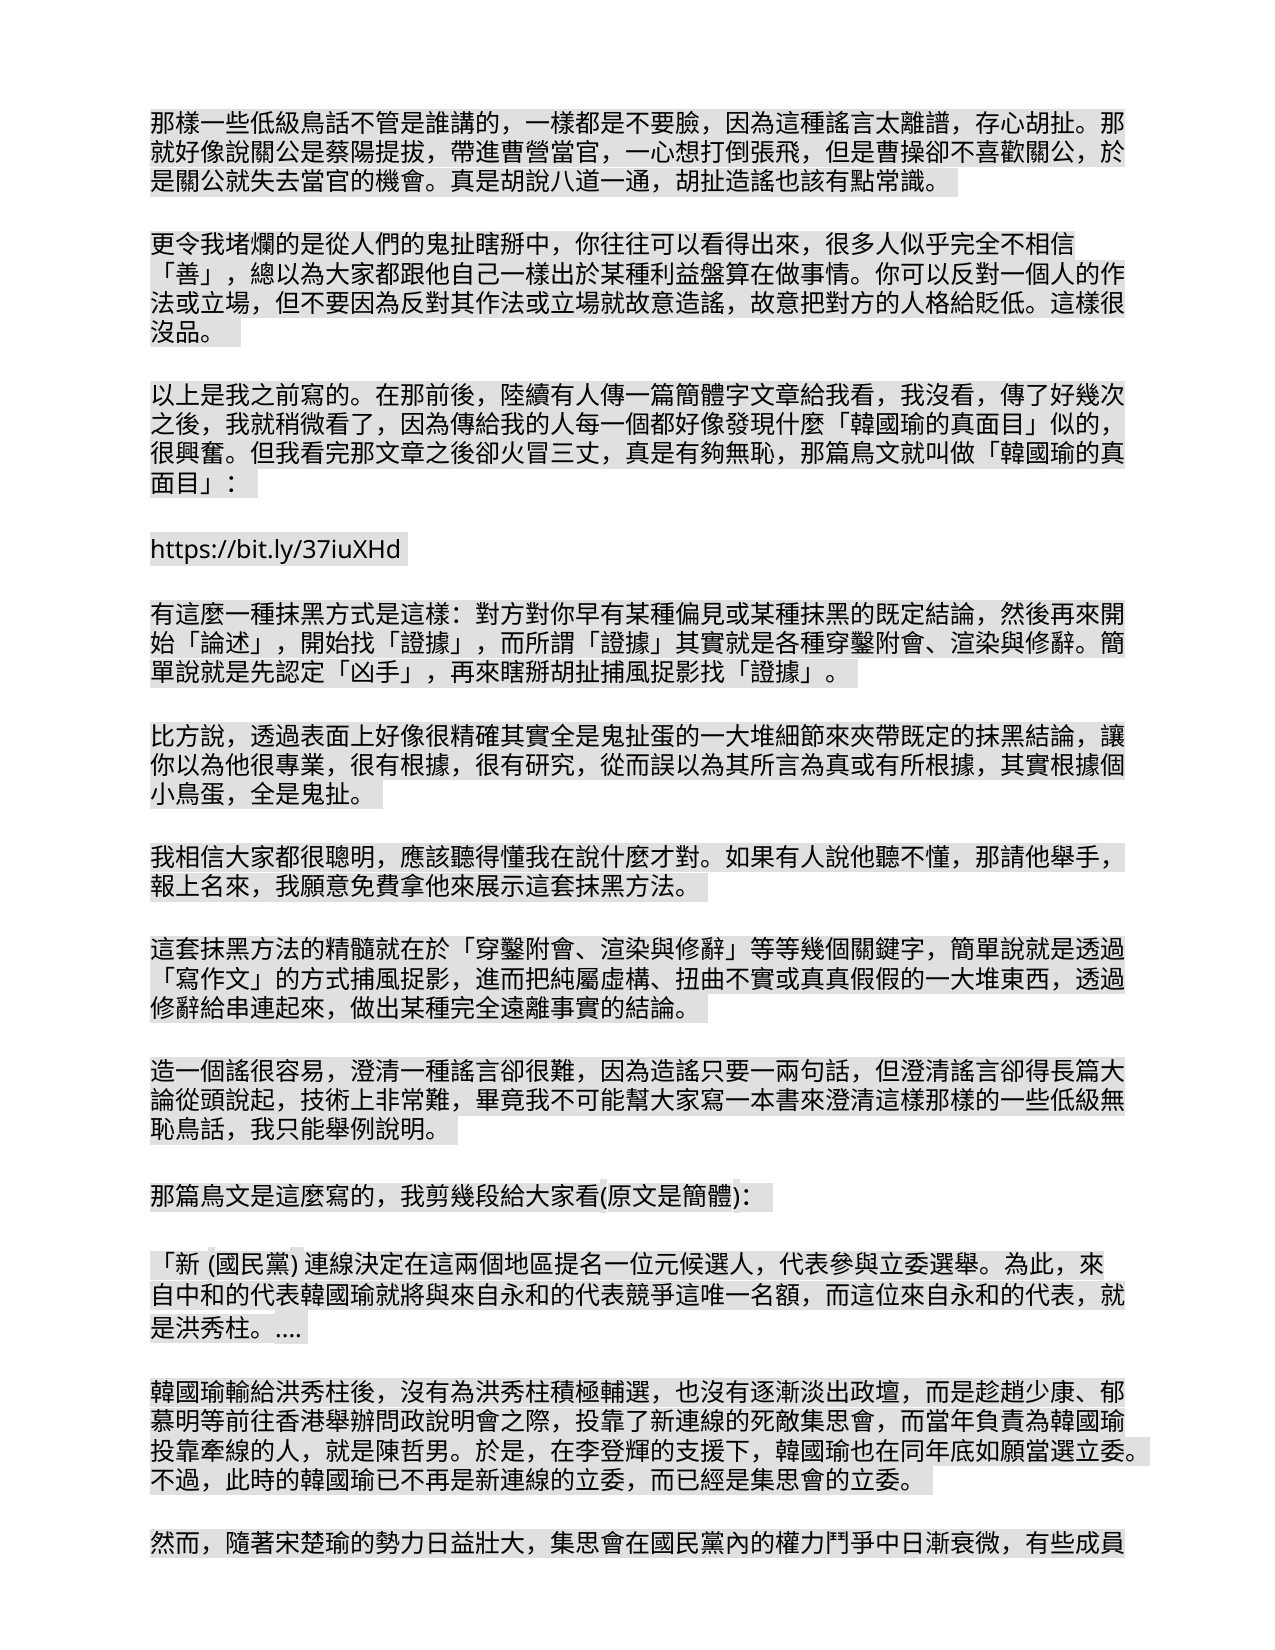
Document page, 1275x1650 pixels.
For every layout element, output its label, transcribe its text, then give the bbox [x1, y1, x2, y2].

text 有人可以幫我貼上陳豐偉的臉書留言嗎？謝謝。 之前請同學留言，開罵幾句，這回多做點說明，要不然大家不知道我在罵什麼。 陳真 ========== 卡韓政變 (237)：政治教會我一些事 陳真 2020. 01. 30. 前言： 政治如果曾經教會了我一些什麼，那就是讓我更加了解人性的良善與醜陋。人性善良美好的一面，開了我的視野，醜惡的一面亦同樣令我大開眼「戒」。 這篇寫的東西很瑣碎，很多細節，長達六千字，讀來無趣。但我不得不這樣寫，因為，要造一個謠很容易，但要澄清一個低級無恥謠言卻只能長篇大論，被迫進入許多細節。 關於韓國瑜的謠言，一年多以來，成千上萬，但無一是真，全是造謠。這也是我之所以願意花時間寫這樣那樣一些文字的原因。與其說我是為了挺他，不如說我更是為了向自己的良心交待，所謂路見不平，拔刀相助。 特別是當島內媒體與網路世界幾乎全部被綠營狗官人渣給壟斷，每天不斷造謠抹黑，至今不休；我覺得，在這樣一種極度敗德與不公的情況下，做為一個「人」，路見諸多不平，豈有可能視而不見、袖手旁觀？ 我很喜歡聽一首台語兒歌叫「西北雨直直落」，「日頭暗，找無路。趕緊來，火金姑。做好心，來照路」。但我不是傻瓜，我知道這是童話，我知道面對鋪天蓋地的媒體壟斷與抹黑，個人的一點不平之鳴猶如黑夜裏的一隻螢火蟲，既照不著前塵，也照不亮去路，毫無現實意義。但是，難道因為這樣，我們就應該向黑暗投降？ 正文： 我在卡韓政變 (236) 中寫道： 「有個同學寫信問我說這是真的假的？他說有位學弟在臉書寫說：『韓國瑜是由陳哲男，也就是陳其邁的爸爸，帶進李登輝系統的。他提的『庶民』其實是反國民黨菁英馬英九的；他的失志，其實是因著李登輝的離開國民黨而失去舞台。』 我看了，真是火冒三丈，於是就請他幫我轉達一些話給這位學弟。我說： 『我是陳真。我沒臉書，也不看臉書。麻煩幫我留言如下：這種謠言也造得出來。他媽的還要不要臉？真是可恥！』」 那樣一些低級鳥話不管是誰講的，一樣都是不要臉，因為這種謠言太離譜，存心胡扯。那就好像說關公是蔡陽提拔，帶進曹營當官，一心想打倒張飛，但是曹操卻不喜歡關公，於是關公就失去當官的機會。真是胡說八道一通，胡扯造謠也該有點常識。 更令我堵爛的是從人們的鬼扯瞎掰中，你往往可以看得出來，很多人似乎完全不相信「善」，總以為大家都跟他自己一樣出於某種利益盤算在做事情。你可以反對一個人的作法或立場，但不要因為反對其作法或立場就故意造謠，故意把對方的人格給貶低。這樣很沒品。 以上是我之前寫的。在那前後，陸續有人傳一篇簡體字文章給我看，我沒看，傳了好幾次之後，我就稍微看了，因為傳給我的人每一個都好像發現什麼「韓國瑜的真面目」似的，很興奮。但我看完那文章之後卻火冒三丈，真是有夠無恥，那篇鳥文就叫做「韓國瑜的真面目」： https://bit.ly/37iuXHd 有這麼一種抹黑方式是這樣：對方對你早有某種偏見或某種抹黑的既定結論，然後再來開始「論述」，開始找「證據」，而所謂「證據」其實就是各種穿鑿附會、渲染與修辭。簡單說就是先認定「凶手」，再來瞎掰胡扯捕風捉影找「證據」。 比方說，透過表面上好像很精確其實全是鬼扯蛋的一大堆細節來夾帶既定的抹黑結論，讓你以為他很專業，很有根據，很有研究，從而誤以為其所言為真或有所根據，其實根據個小鳥蛋，全是鬼扯。 我相信大家都很聰明，應該聽得懂我在說什麼才對。如果有人說他聽不懂，那請他舉手，報上名來，我願意免費拿他來展示這套抹黑方法。 這套抹黑方法的精髓就在於「穿鑿附會、渲染與修辭」等等幾個關鍵字，簡單說就是透過「寫作文」的方式捕風捉影，進而把純屬虛構、扭曲不實或真真假假的一大堆東西，透過修辭給串連起來，做出某種完全遠離事實的結論。 造一個謠很容易，澄清一種謠言卻很難，因為造謠只要一兩句話，但澄清謠言卻得長篇大論從頭說起，技術上非常難，畢竟我不可能幫大家寫一本書來澄清這樣那樣的一些低級無恥鳥話，我只能舉例說明。 那篇鳥文是這麼寫的，我剪幾段給大家看(原文是簡體)： 「新 (國民黨) 連線決定在這兩個地區提名一位元候選人，代表參與立委選舉。為此，來自中和的代表韓國瑜就將與來自永和的代表競爭這唯一名額，而這位來自永和的代表，就是洪秀柱。.... 韓國瑜輸給洪秀柱後，沒有為洪秀柱積極輔選，也沒有逐漸淡出政壇，而是趁趙少康、郁慕明等前往香港舉辦問政說明會之際，投靠了新連線的死敵集思會，而當年負責為韓國瑜投靠牽線的人，就是陳哲男。於是，在李登輝的支援下，韓國瑜也在同年底如願當選立委。不過，此時的韓國瑜已不再是新連線的立委，而已經是集思會的立委。 然而，隨著宋楚瑜的勢力日益壯大，集思會在國民黨內的權力鬥爭中日漸衰微，有些成員甚至退出了國民黨，譬如當初引薦韓國瑜進入集思會的陳哲男就在1993年加入民進黨，成為了陳水扁的心腹。1994年12月，陳哲男被新當選的臺北市長陳水扁任命為臺北市民政局長。2000年，陳水扁當選臺灣地區領導人，任命陳哲男為 (總統府) 副秘書長。 由於國民黨在2000年大選敗北，李登輝被迫辭去黨主席，之後又被開除了國民黨籍。李登輝遂帶領其在國民黨內的親信出走，組建了“臺灣團結聯盟”，簡稱“台聯黨”，自己擔任精神領袖。不過，這批追隨李登輝出走的人中，沒有韓國瑜。不知道是韓國瑜自己不願意，還是李登輝看不上，反正就是韓國瑜沒有跟著李登輝走。 然而，留守國民黨的韓國瑜日子很不好過，由於當年對新連線的背叛和對李登輝的追隨，使得接替李登輝擔任國民黨主席的連戰及其親信都對韓國瑜十分排擠。為此，韓國瑜被迫放棄參選2001年的立委連任，這也就是韓國瑜所謂長達十六、七年的沈潛期的開始。真正的原因是他原來的老闆李登輝不帶他走，而新來的老闆馬英九看不上他。 明白了這段經歷，讀者就能理解，爲什麽韓國瑜在2018年的選戰中很少被揭發私德有問題，可到了2019年卻是各種買豪宅、養小三、違建農舍、花天酒地的各種負面新聞層出不窮。是2018年的民進黨太蠢嗎？ 更主要的原因在於，韓國瑜2018年的對手是陳其邁，陳其邁的爸爸是陳哲男，二人相交二、三十年，對彼此的黑歷史早已知根知底，倘若真要互相傷害的話，那就是大家魚死網破，都沒有好結果，莫不如互相約定，都不做負面攻擊，都保持君子風度。 在2001至2007年的這六、七年間，韓國瑜雖然逐漸淡出政壇，可心卻是不死的，也屢屢會有想要復出的念頭，譬如在2006年擔任臺北縣中和市的副市長，又譬如在2007年參加臺北縣的國民黨內立委初選，最終是因為時任黨主席馬英九的打壓而初選失利。因此，當馬英九在2008年當選臺灣地區領導人後，韓國瑜就對政治徹底死心，不再有任何想法了。 直到2016年國民黨大敗，馬英九被視為罪人後，韓國瑜才突然冒出來參選國民黨主席。明白了這段經歷，讀者就能夠理解韓國瑜對於馬英九的那種刻骨銘心的仇視和痛恨。...韓國瑜每每忍不住要在各種場合批評責罵馬英九的原因所在，因為他對馬英九實在是太苦大仇深了。」 以上每一個字全是造謠。這位作者若非無知透頂，就是無恥下流；先造出各種謠言，然後再自我引用，自己根據這些謠言來進一步「分析」。 比方說，國民黨才有提名權，黨內的次級團體哪來提名權可言？哪有什麼提名輸給了洪秀柱，然後又經過什麼李登輝的支持，突然又被提名了，然後就當選了？真是胡說八道一通。這位作者名字不詳，使用簡體字，應是大陸人，大概連台灣的選舉提名程序都不了解。 另外，更沒有什麼「韓國瑜沒有為洪秀柱積極輔選」之事，這也是鬼扯蛋。韓國瑜自己就是候選人，憑什麼輔選別人？而且，如果如這位作者所說的什麼韓國瑜在提名階段就被洪秀柱打敗，哪來什麼資格輔選？ 作者還說韓國瑜是「趁」趙少康等人前往香港之際，趕緊「投靠」新國民黨連線的死對頭集思會，這也完全是很低級的抹黑修辭。什麼「趁...」？何必「趁」？要加入哪個次級團體必定是公開為之，哪有什麼「趁」誰不在之理？更何況韓國瑜根本就沒有「投靠」集思會，更不是什麼「集思會的立委」。 韓不但沒有投靠集思會，而且跟趙少康的新國民黨連線關係始終非常好，洪秀柱也是。因此，當趙少康於1992年脫黨參選時，就是和韓國瑜與洪秀柱聯手打出「反金權、反賄選，反污染」的競選口號。請看當年影片： 韓國瑜與趙少康： https://bit.ly/2RgVhvz 韓國瑜或許因為當年的趙少康旋風之加持，於1992年以台北縣第三高票當選立委，發表當選感言﹕ https://bit.ly/2TKbSK5 但是，當新國民黨連線脫離國民黨成立新黨時，洪、韓兩人都不認同，他們認為，要改革國民黨就應留在黨內，而非另立新黨。但這並不代表他們和新國民黨連線之間的關係破裂。韓國瑜自始至終是軍系立委，根正苗紅，非常忠黨愛國，怎麼可能投靠漢奸老賊李登輝求官、求提拔？連這種謠言也能造得出來，真是無恥。 韓國瑜和集思會的關係之建立，主要是在他當選立委之後而非之前，主要的好朋友是吳梓，而非陳哲男。作者故意把韓國瑜扯到大貪官陳哲男身上，藉以造謠說是陳哲男帶他「加入集思會」，然後再進一步造謠說「雙方都有 (貪污的) 黑資料」，以致於互相不敢攻擊。這完完全全就是造謠。 至於我說的吳梓是誰呢？吳梓曾經退出國民黨，1994年以無黨籍身份參選省長，然後在投票前夕宣佈退選，要求選民把票投給陳定南。也就是說，吳梓及黃主文雖是倡導「台灣優先」的集思會核心人物，但是當年的集思會事實上是當時國民黨內一股相對比較清廉與開明的力量。韓國瑜跟吳梓這樣的人保持友好，進而在法案上有所合作，這有什麼問題嗎？如果這就叫做投靠，那麼，難道我可以說洪秀柱早就投靠了民進黨？向民進黨巴結求官？ 1992年，我在台北馬偕醫院當住院醫師。那一年，我黨外最好的朋友之一戴振耀，代表農民當選民進黨不分區立委，首次進入立法院，跟韓國瑜、盧修一及陳水扁成為立法院的「同班同學」。那時候，我仍是民進黨員，剛剛離開高醫來到台北工作，阿耀常打電話跟我長談立法院的事情，要我給意見或幫忙寫東西、看文件等等等。 因此，我對那一屆的立法院人與事相當清楚。我知道當時國民黨內有個女中豪傑叫做洪秀柱，雖然跟阿耀不同黨，但是阿耀關於農民權益的一些提案，洪秀柱都會支持，而且對戴振耀很推崇。我還知道他們兩人曾經相約在某個咖啡廳裏聊天，談法案，相談甚歡。難道我可以因此就說洪秀柱老早就投靠戴振耀、投靠民進黨？這樣一種完全捕風捉影式的低級修辭不是很低能很卑鄙嗎？ 1992年，我還是民進黨員，我不但幫忙從政同志寫稿看稿，我還幫忙站台助講。這些歷史又不是什麼千年往事，做為歷史中人，我們都還活著，何必急著扭曲、虛構與瞎掰？我真不知道這位作者是真的無知透定還是存心抹黑使壞？ 我也知道，當時有個很衝、很忠黨愛國的軍系立委叫做韓國瑜，很凶，阿扁因為對榮民不敬，把照顧榮民比喻成養豬，馬上就挨了韓國瑜一拳。而且，因為忠黨愛國，這位軍系立委特別反台獨，幾次帶頭和我方之台獨同志在街頭起衝突。你說，這樣一個人會卑躬屈膝地巴結李登輝求提拔？他沒把李登輝這漢奸痛揍一頓就不錯了不是嗎？抹黑也要有點常識。 至於當時的集思會，如上所說，是屬於當時國民黨內比較開明的一個次級團體。別說韓國瑜，就連我這樣一個當時和國民黨勢不兩立的激進黨外人士，我都願意和集思會合作，合作對象就是黃主文。 話說1988年，我寫了一篇「台灣的小孩不值錢，1988年台灣兒童人權報告」，引起很大的迴響，導致學姐高二沒念完就被退學，而我則成為叛亂犯。當時，藍綠兩黨都有意要幫忙提出「五歲以下重症兒童免費醫療」的相關法案以及「大幅增加中央兒福預算」的訴求等等等。 當時跟我接觸的，綠營方面就是阿扁。藍營方面，一開始是趙少康派人來找我談。但是，剛好遇到鄭南榕自焚，趙少康破口大罵自焚而死的鄭南榕，說他「不顧他人安危，製造公共危險」。我聽了很生氣，於是就拒絕和趙少康的助理碰面。後來，經陳永興推薦，找上一位國民黨立委幫忙提案，那個人就是集思會的黃主文。 之所以講這些，只是想說：不要忙著瞎掰歷史，因為我們都還活著，要瞎掰鬼扯也該有點常識。 至於什麼韓國瑜和馬英九有政治上的深仇大恨，勢不兩立。那也是完完全全的造謠，事實剛好相反。2007年，當馬英九身陷特別費的案子，幾乎要打入黑牢，王金平及吳敦義等所謂黨內「同志」卻個個等著看好戲。而且，依國民黨規章，被起訴者不得參選。後來，國民黨卻為馬修改規定，當時開第一槍幫忙掃除參選障礙，第一個跳出來對馬英九伸出援手的就是韓國瑜及其所屬的黃復興黨部 (即軍系勢力)，。 韓國瑜當時擔任台北縣中和市副市長，帶著馬英九，出面喊出「2008中和出發」的口號，號召北中南十幾萬人連署相挺，幫助馬英九參選總統。 當年的中和市市長邱垂益，形容韓國瑜「忠肝義膽」，是馬英九當年順利參選總統的「最大功臣」，據媒體報導： 「邱垂益於2005年當選中和市長的時候，中和市財政虧空，赤字非常嚴重。於是他啟用韓國瑜當副市長，韓國瑜不但向中央爭取預算，解決財政赤字問題，與當時深陷特別費案危機風波的馬英九，雖然非親非故， 但他依然挺身而出，在中和 93個里成立80幾個挺馬社團，他幫馬英九喊響『2008 中和出發』的口號，辦了無數場挺馬造勢大會，號召北中南全國聯署，得到10幾萬份連署書，讓聲勢低迷馬英九看到希望。馬英九旋即辭去黨主席，破釜沉舟參選總統，從此馬英九氣勢如虹，一路到底，幫助過馬英九及國民黨贏回八年政權。」 底下視頻有當年的影像，請看 3分15至4分20秒處： https://bit.ly/37DWKCb 結論有四： 一，相信善和不相信善的人，是兩種世界，兩種完全不同的物種，我知道很多人擁有這個所謂理想或那個所謂理念，但很奇怪的是，他們卻又不相信善，不相信有人會願意為了理想而獻身。我無法理解一個人如何可能不相信善卻又能懷抱著所謂理想。 二，所謂人同此心，很多事情，只要你設身處地想一想，理當就能知道基本的善惡是非。今天如果有人對你無時無刻造謠抹黑一整年，你心裡做何感想？你還會那麼輕鬆寫意嗎？你還會覺得信口開河胡扯瞎掰造謠抹黑辱人名節毀人人格沒什麼嗎？ 三，我幾乎完全不接觸所謂網路世界，因為毫無意義。當一種資料庫裏頭的資訊百分之九十九點九九九全是偏頗、扭曲、渲染與造謠時，我何必浪費時間去讀它？這並不是說我不使用網路，而是說，我只會接觸那些具有非常高可信度而且深具內涵的資訊來源或個人見解。 也就是說，既然媒體與網路世界被謊言謠言所壟斷，我雖然無法改變它，但不去看它總可以吧？我常感納悶，為什麼會有人每天花時間去閱讀無窮無盡的資訊垃圾，閱讀各種亂七八糟的低能言論，我真是很不明白。 四，會上網的人至少應該都識字吧？其中大多數應該都受過基本教育吧？難道學校沒有教你怎麼形成疑問？怎麼尋找可靠資訊來解決這些疑問？難道你只會看臉書？看一堆網友、名嘴或網紅胡扯瞎掰些鳥話蠢話與謠言，然後按讚、用力轉寄？似乎不管再怎麼蠢的鬼話都會有人信。 聽說最近還有什麼健康者和生病者的不同戴口罩方式之教學，真是很不可思議。人似乎是非常容易受騙的一種生物。每當我想到人是這樣一種生物，我就很想開個詐騙公司。 [150, 75, 1125, 1558]
